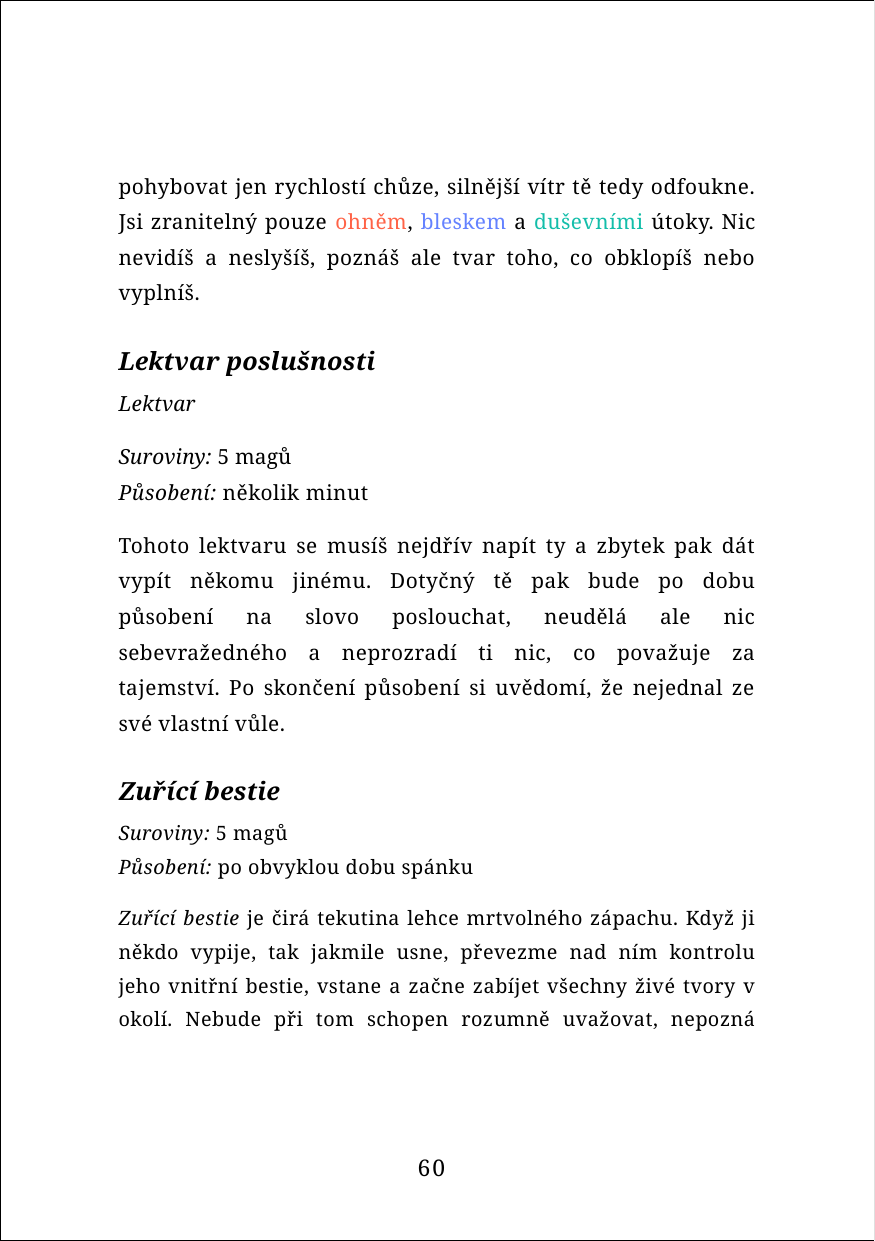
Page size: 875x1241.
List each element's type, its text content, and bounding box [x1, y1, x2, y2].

text Lektvar [118, 389, 756, 418]
subtitle Lektvar poslušnosti [118, 343, 756, 377]
text Tohoto lektvaru se musíš nejdřív napít ty a zbytek pak dát vypít někomu jinému. Dotyčný tě pak bude po dobu působení na slovo poslouchat, neudělá ale nic sebevražedného a neprozradí ti nic, co považuje za tajemství. Po skončení působení si uvědomí, že nejednal ze své vlastní vůle. [118, 531, 756, 737]
text Zuřící bestie je čirá tekutina lehce mrtvolného zápachu. Když ji někdo vypije, tak jakmile usne, převezme nad ním kontrolu jeho vnitřní bestie, vstane a začne zabíjet všechny živé tvory v okolí. Nebude při tom schopen rozumně uvažovat, nepozná [118, 904, 756, 1032]
subtitle Zuřící bestie [118, 774, 756, 808]
text Suroviny: 5 magů Působení: po obvyklou dobu spánku [118, 819, 756, 880]
text Suroviny: 5 magů Působení: několik minut [118, 442, 756, 506]
text pohybovat jen rychlostí chůze, silnější vítr tě tedy odfoukne. Jsi zranitelný pouze ohněm, bleskem a duševními útoky. Nic nevidíš a neslyšíš, poznáš ale tvar toho, co obklopíš nebo vyplníš. [118, 172, 756, 307]
